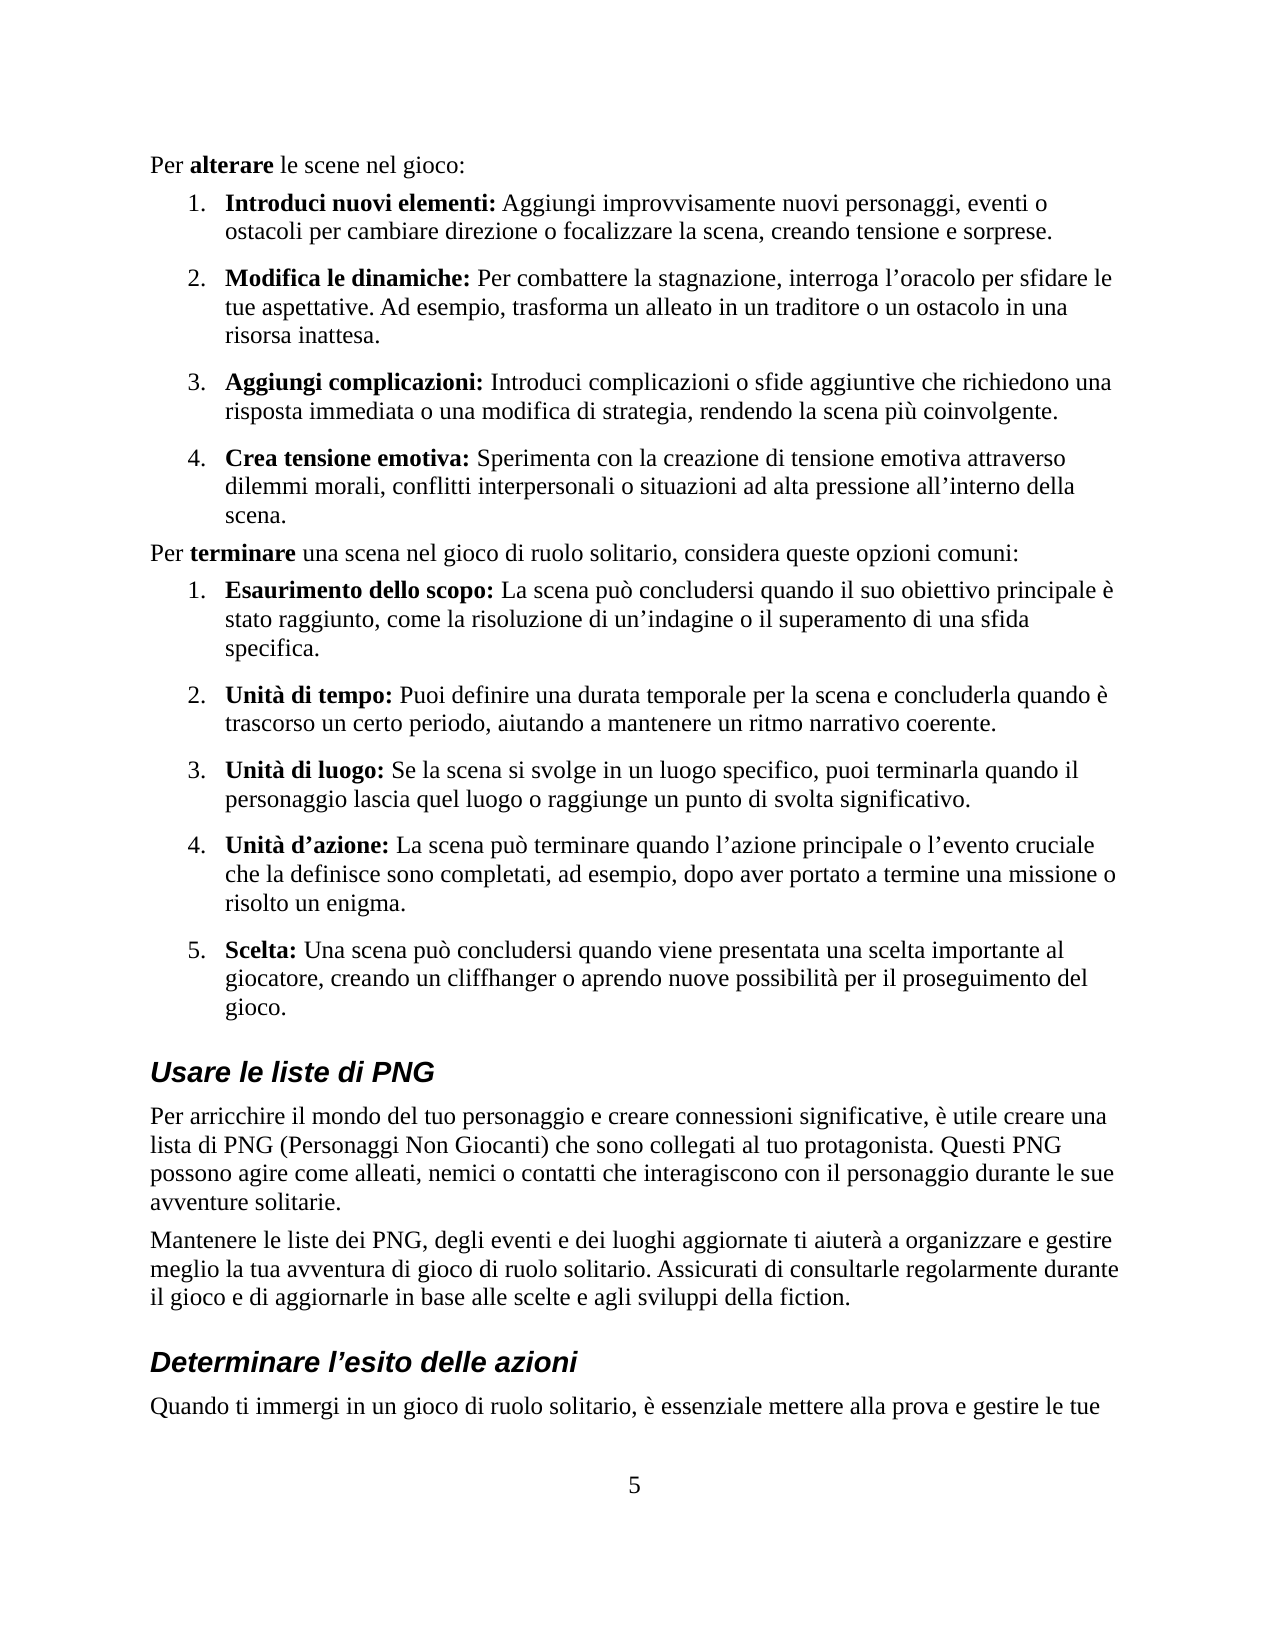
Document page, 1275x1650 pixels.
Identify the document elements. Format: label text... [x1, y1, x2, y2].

list Unità d’azione: La scena può terminare quando l’azione principale o l’evento cruciale che la definisce sono completati, ad esempio, dopo aver portato a termine una missione o risolto un enigma. [187, 831, 1125, 917]
list Scelta: Una scena può concludersi quando viene presentata una scelta importante al giocatore, creando un cliffhanger o aprendo nuove possibilità per il proseguimento del gioco. [187, 935, 1125, 1021]
list Unità di tempo: Puoi definire una durata temporale per la scena e concluderla quando è trascorso un certo periodo, aiutando a mantenere un ritmo narrativo coerente. [187, 680, 1125, 737]
list Crea tensione emotiva: Sperimenta con la creazione di tensione emotiva attraverso dilemmi morali, conflitti interpersonali o situazioni ad alta pressione all’interno della scena. [187, 443, 1125, 529]
list Introduci nuovi elementi: Aggiungi improvvisamente nuovi personaggi, eventi o ostacoli per cambiare direzione o focalizzare la scena, creando tensione e sorprese. [187, 188, 1125, 245]
text Per terminare una scena nel gioco di ruolo solitario, considera queste opzioni comuni: [150, 538, 1125, 567]
list Aggiungi complicazioni: Introduci complicazioni o sfide aggiuntive che richiedono una risposta immediata o una modifica di strategia, rendendo la scena più coinvolgente. [187, 367, 1125, 425]
text Per alterare le scene nel gioco: [150, 150, 1125, 179]
list Esaurimento dello scopo: La scena può concludersi quando il suo obiettivo principale è stato raggiunto, come la risoluzione di un’indagine o il superamento di una sfida specifica. [187, 576, 1125, 662]
text Per arricchire il mondo del tuo personaggio e creare connessioni significative, è utile creare una lista di PNG (Personaggi Non Giocanti) che sono collegati al tuo protagonista. Questi PNG possono agire come alleati, nemici o contatti che interagiscono con il personaggio durante le sue avventure solitarie. [150, 1101, 1125, 1216]
list Unità di luogo: Se la scena si svolge in un luogo specifico, puoi terminarla quando il personaggio lascia quel luogo o raggiunge un punto di svolta significativo. [187, 755, 1125, 813]
text Quando ti immergi in un gioco di ruolo solitario, è essenziale mettere alla prova e gestire le tue [150, 1391, 1125, 1420]
list Modifica le dinamiche: Per combattere la stagnazione, interroga l’oracolo per sfidare le tue aspettative. Ad esempio, trasforma un alleato in un traditore o un ostacolo in una risorsa inattesa. [187, 263, 1125, 349]
subtitle Usare le liste di PNG [150, 1055, 1125, 1088]
text Mantenere le liste dei PNG, degli eventi e dei luoghi aggiornate ti aiuterà a organizzare e gestire meglio la tua avventura di gioco di ruolo solitario. Assicurati di consultarle regolarmente durante il gioco e di aggiornarle in base alle scelte e agli sviluppi della fiction. [150, 1225, 1125, 1311]
subtitle Determinare l’esito delle azioni [150, 1345, 1125, 1379]
